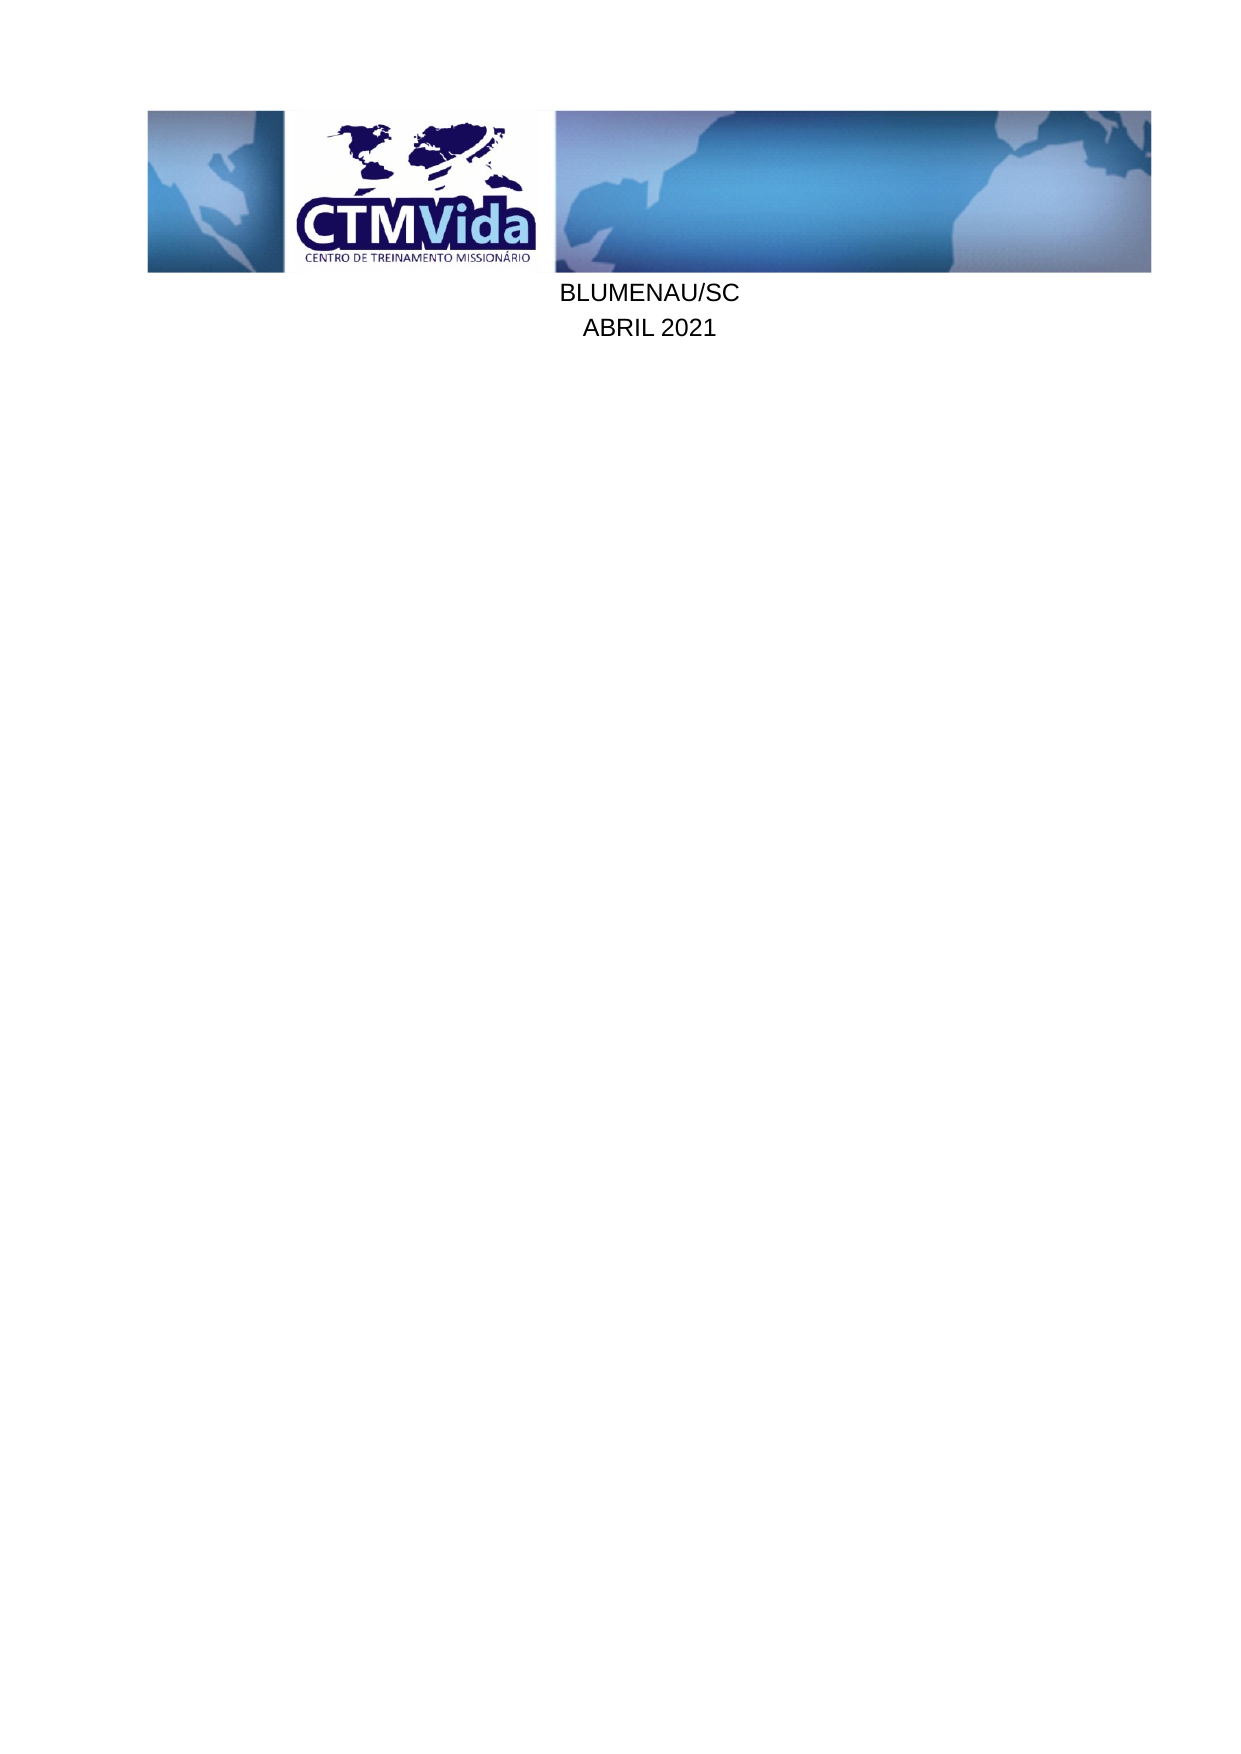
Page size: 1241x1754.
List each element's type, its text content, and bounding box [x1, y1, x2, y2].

text BLUMENAU/SC ABRIL 2021 [177, 273, 1122, 342]
picture [147, 110, 1152, 273]
